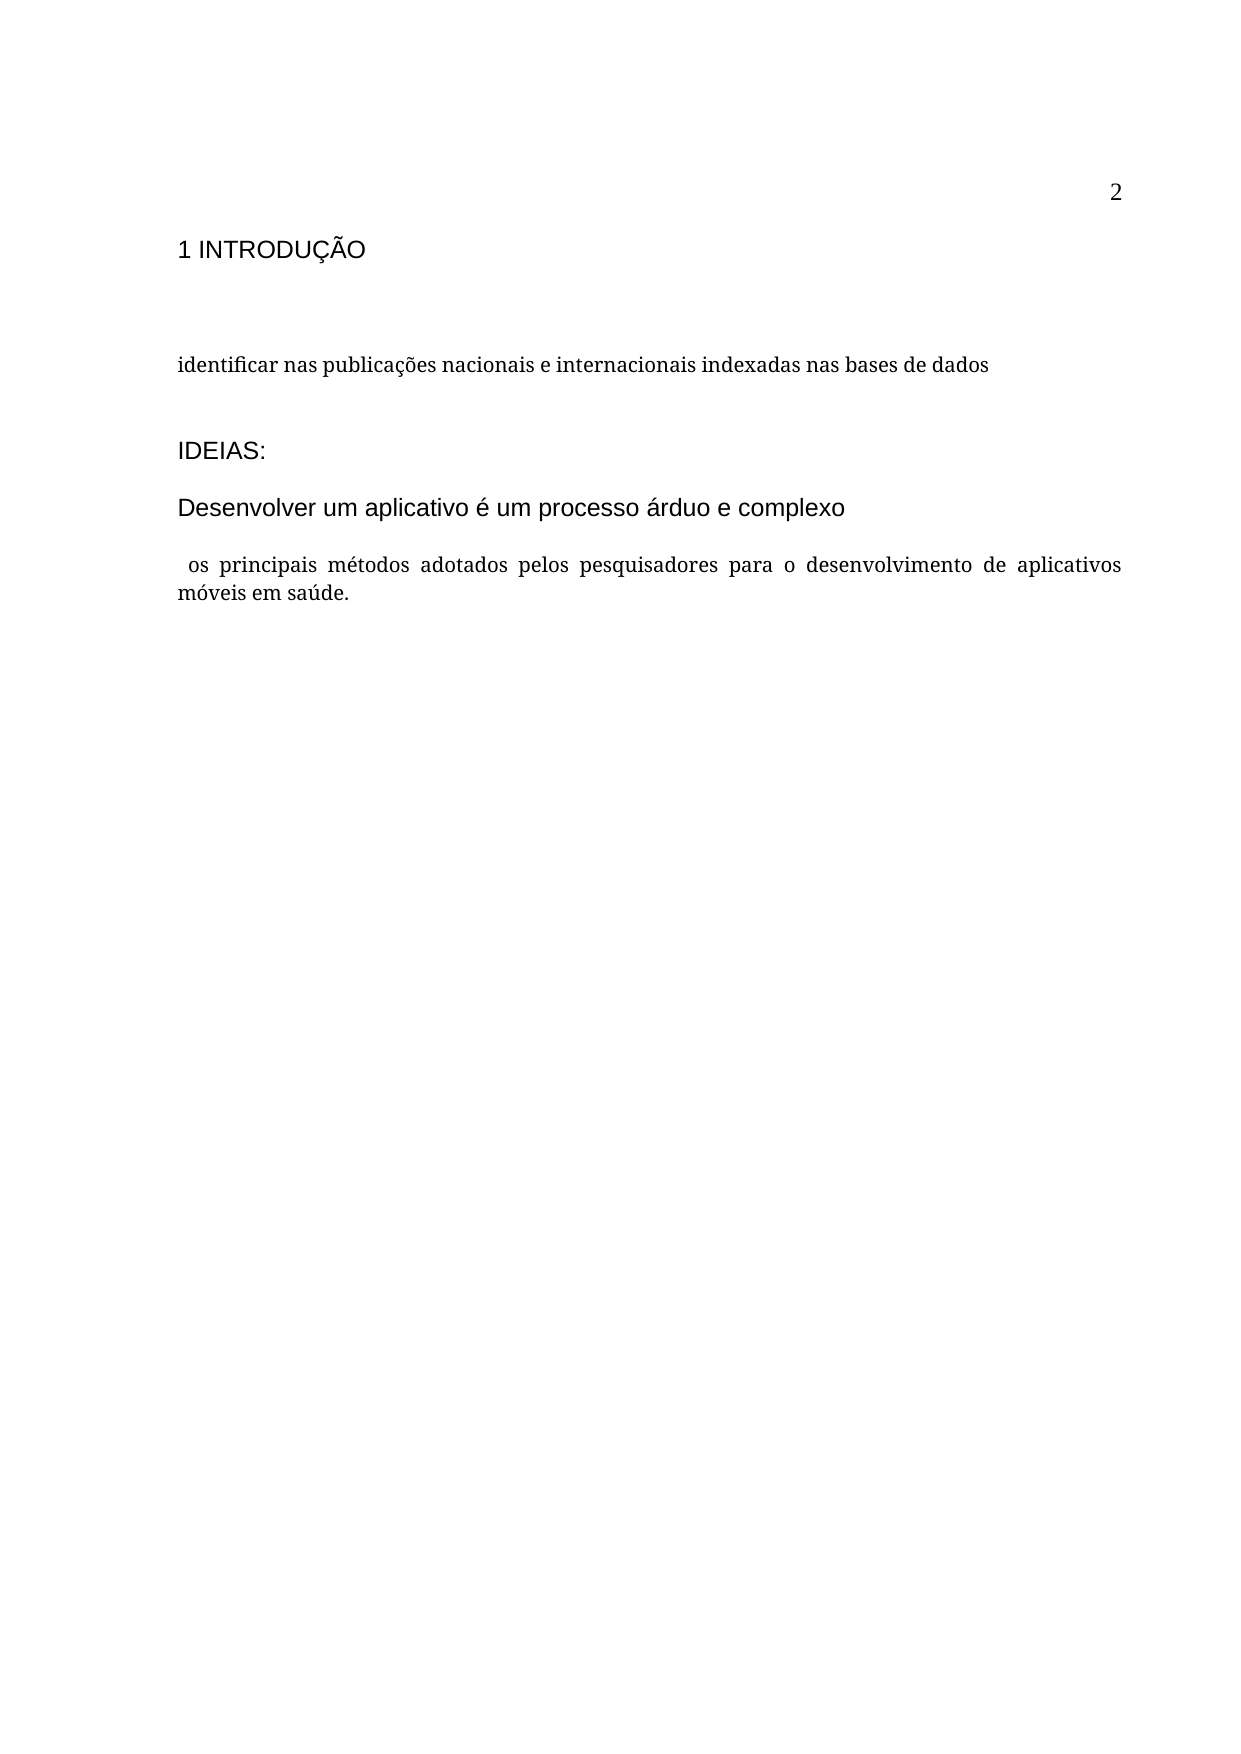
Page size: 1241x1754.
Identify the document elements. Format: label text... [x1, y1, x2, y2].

text identificar nas publicações nacionais e internacionais indexadas nas bases de dados [177, 350, 1122, 378]
text 1 INTRODUÇÃO [177, 235, 1122, 264]
text IDEIAS: [177, 436, 1122, 464]
text os principais métodos adotados pelos pesquisadores para o desenvolvimento de aplicativos móveis em saúde. [177, 551, 1122, 606]
text Desenvolver um aplicativo é um processo árduo e complexo [177, 493, 1122, 522]
